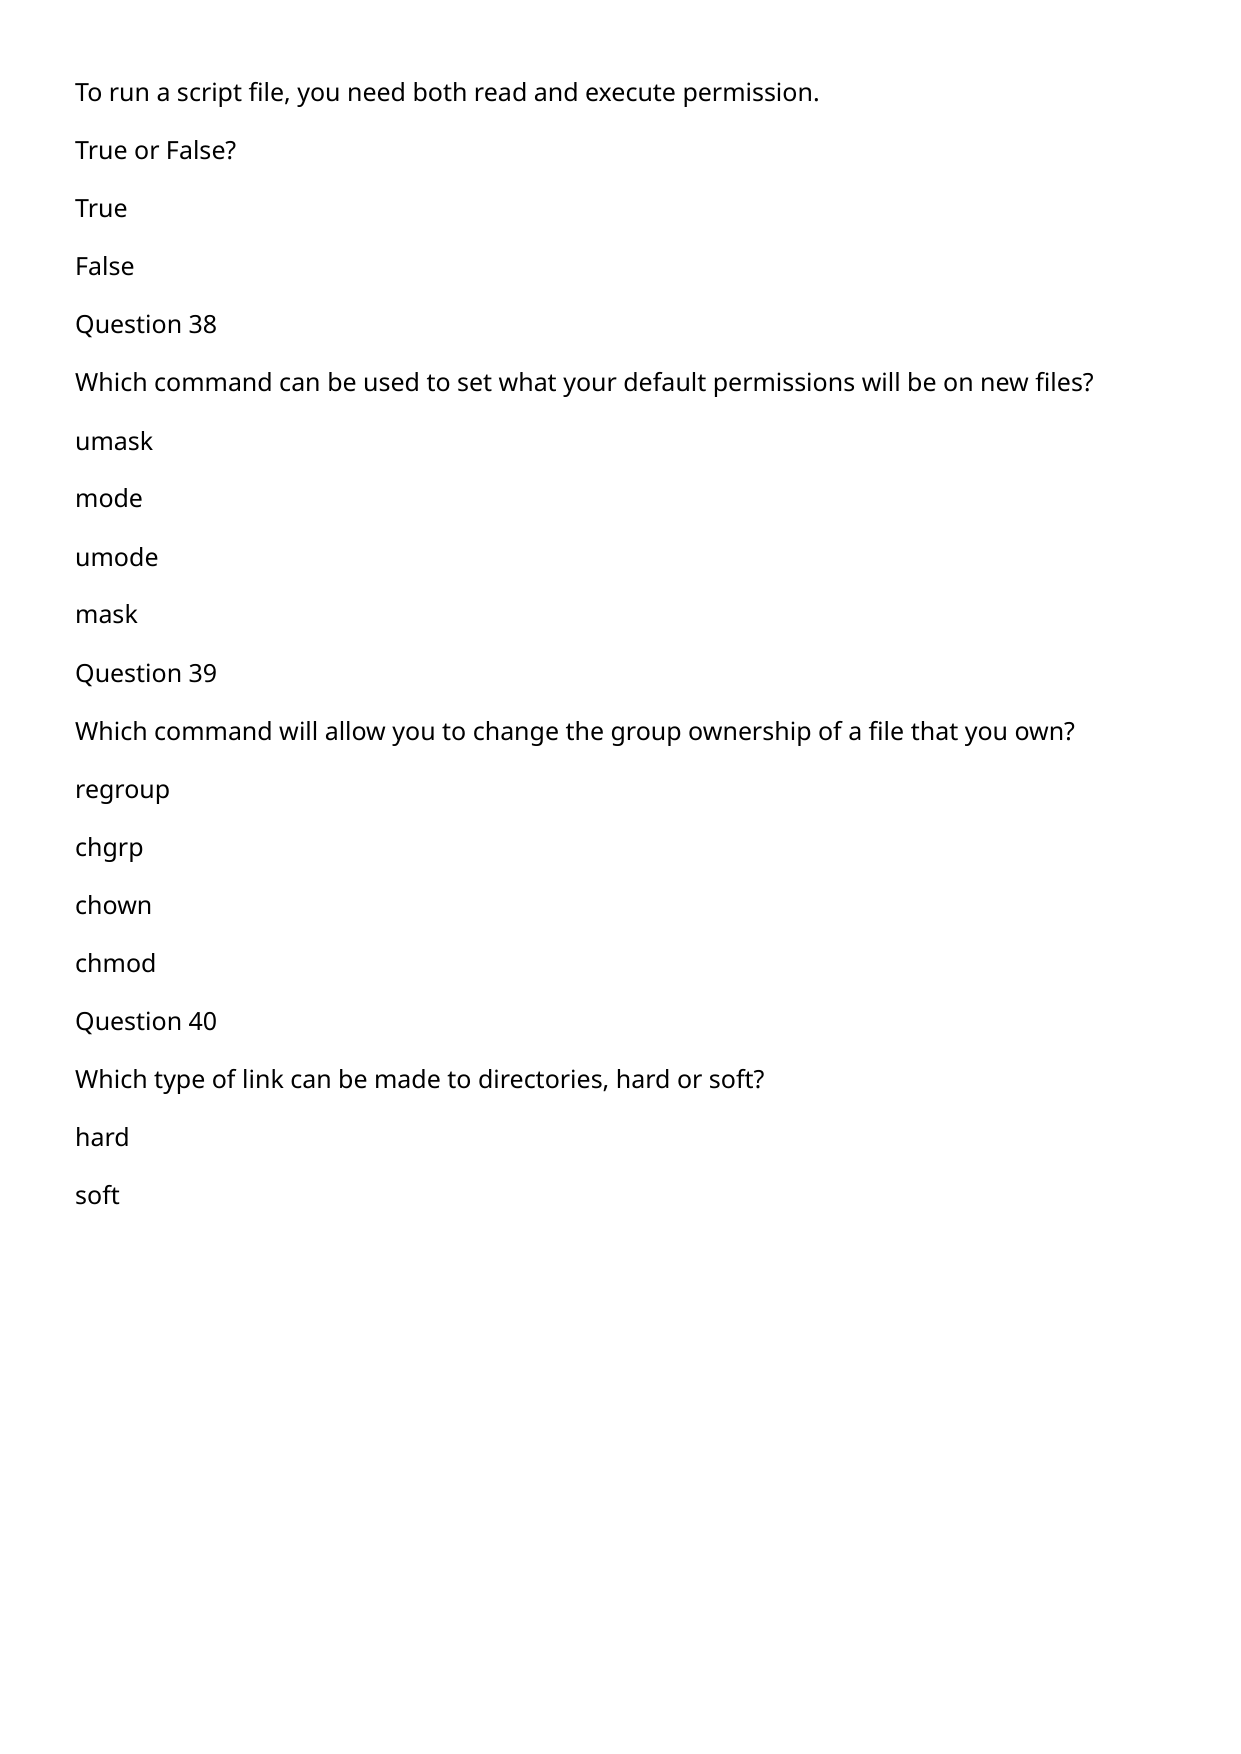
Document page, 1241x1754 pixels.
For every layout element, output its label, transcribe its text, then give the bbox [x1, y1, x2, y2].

text soft [75, 1177, 1165, 1211]
text chown [75, 887, 1165, 921]
text mode [75, 481, 1165, 515]
text regroup [75, 771, 1165, 805]
text True or False? [75, 133, 1165, 167]
text chgrp [75, 829, 1165, 863]
text mask [75, 597, 1165, 631]
text umask [75, 423, 1165, 457]
text hard [75, 1119, 1165, 1153]
text Question 40 [75, 1003, 1165, 1037]
text False [75, 249, 1165, 283]
text True [75, 191, 1165, 225]
text Which command will allow you to change the group ownership of a file that you own? [75, 713, 1165, 747]
text To run a script file, you need both read and execute permission. [75, 75, 1165, 109]
text chmod [75, 945, 1165, 979]
text Question 39 [75, 655, 1165, 689]
text Question 38 [75, 307, 1165, 341]
text Which type of link can be made to directories, hard or soft? [75, 1061, 1165, 1095]
text umode [75, 539, 1165, 573]
text Which command can be used to set what your default permissions will be on new files? [75, 365, 1165, 399]
